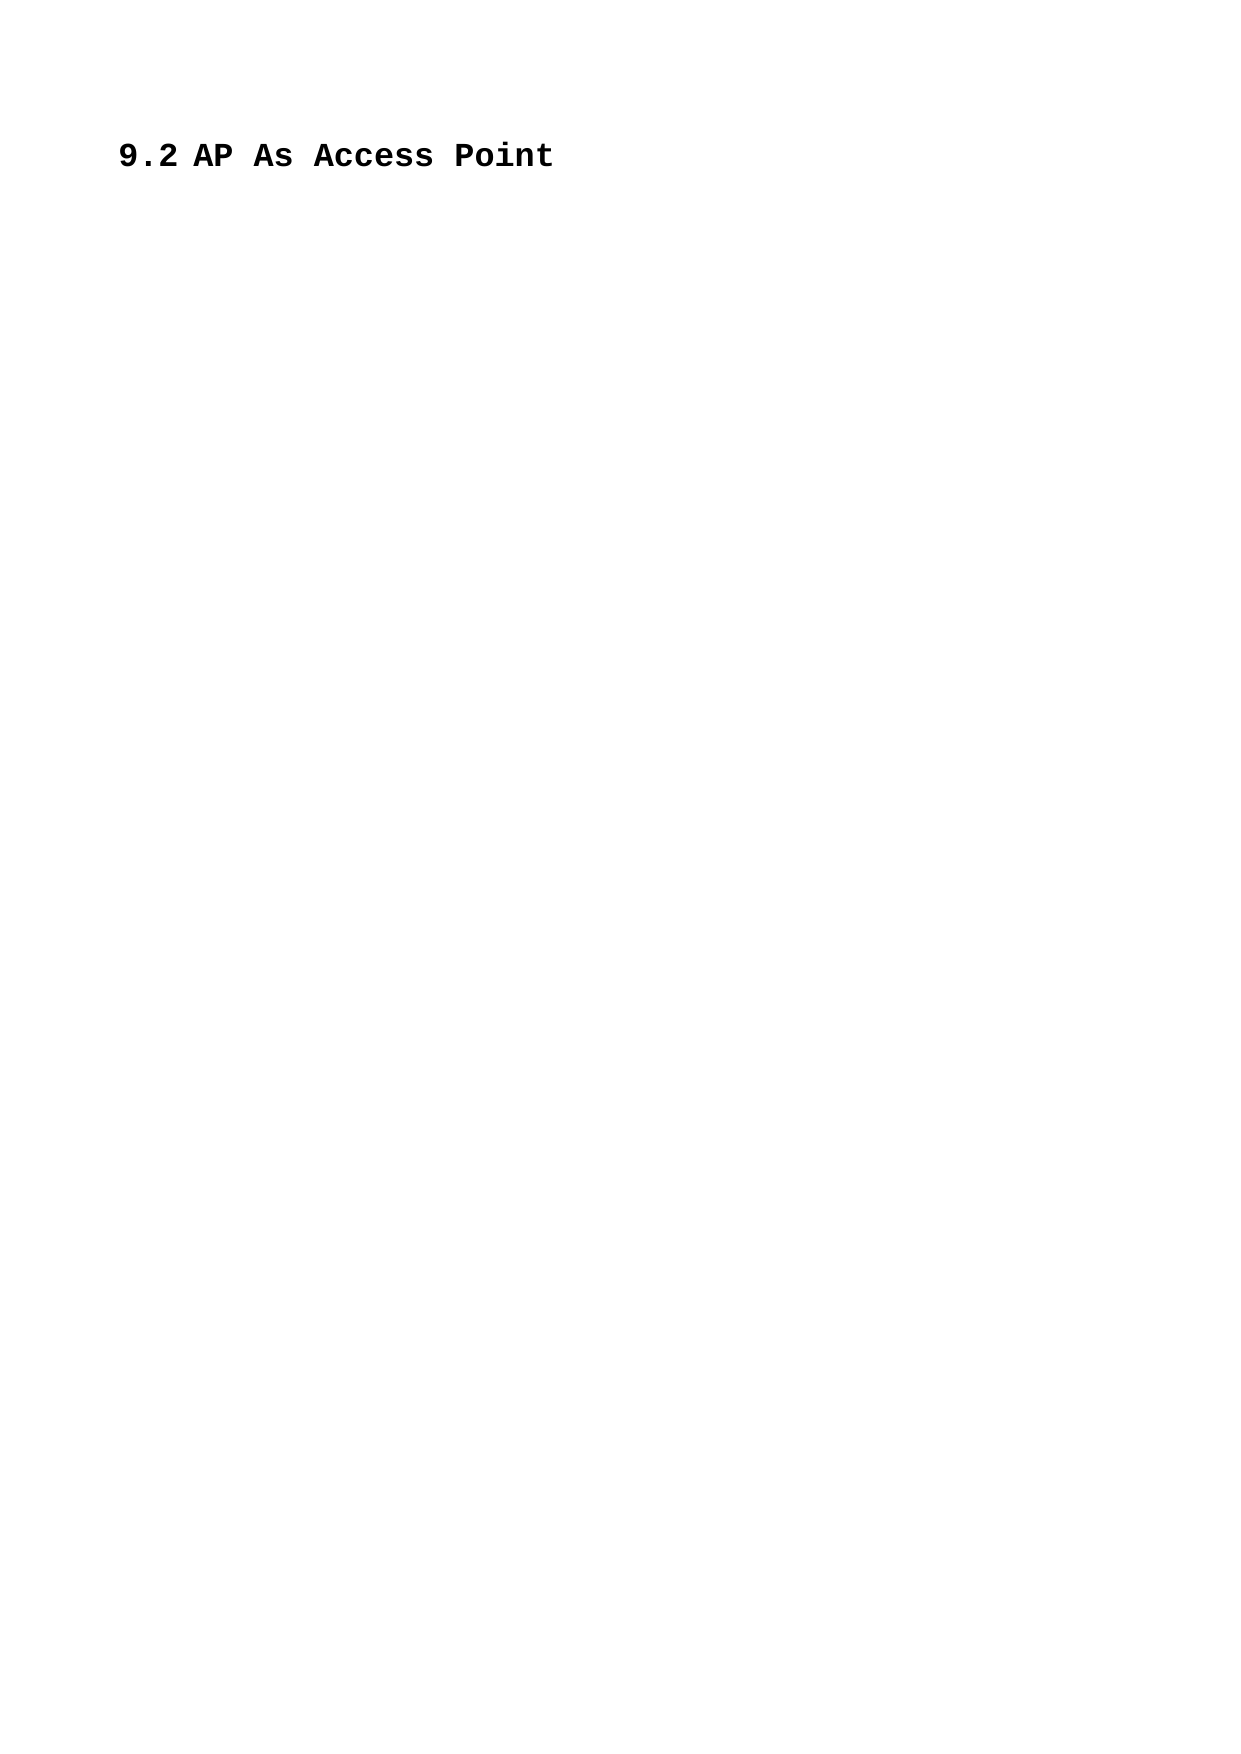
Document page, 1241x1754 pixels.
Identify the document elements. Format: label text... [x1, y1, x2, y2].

subtitle AP As Access Point [118, 139, 1122, 177]
